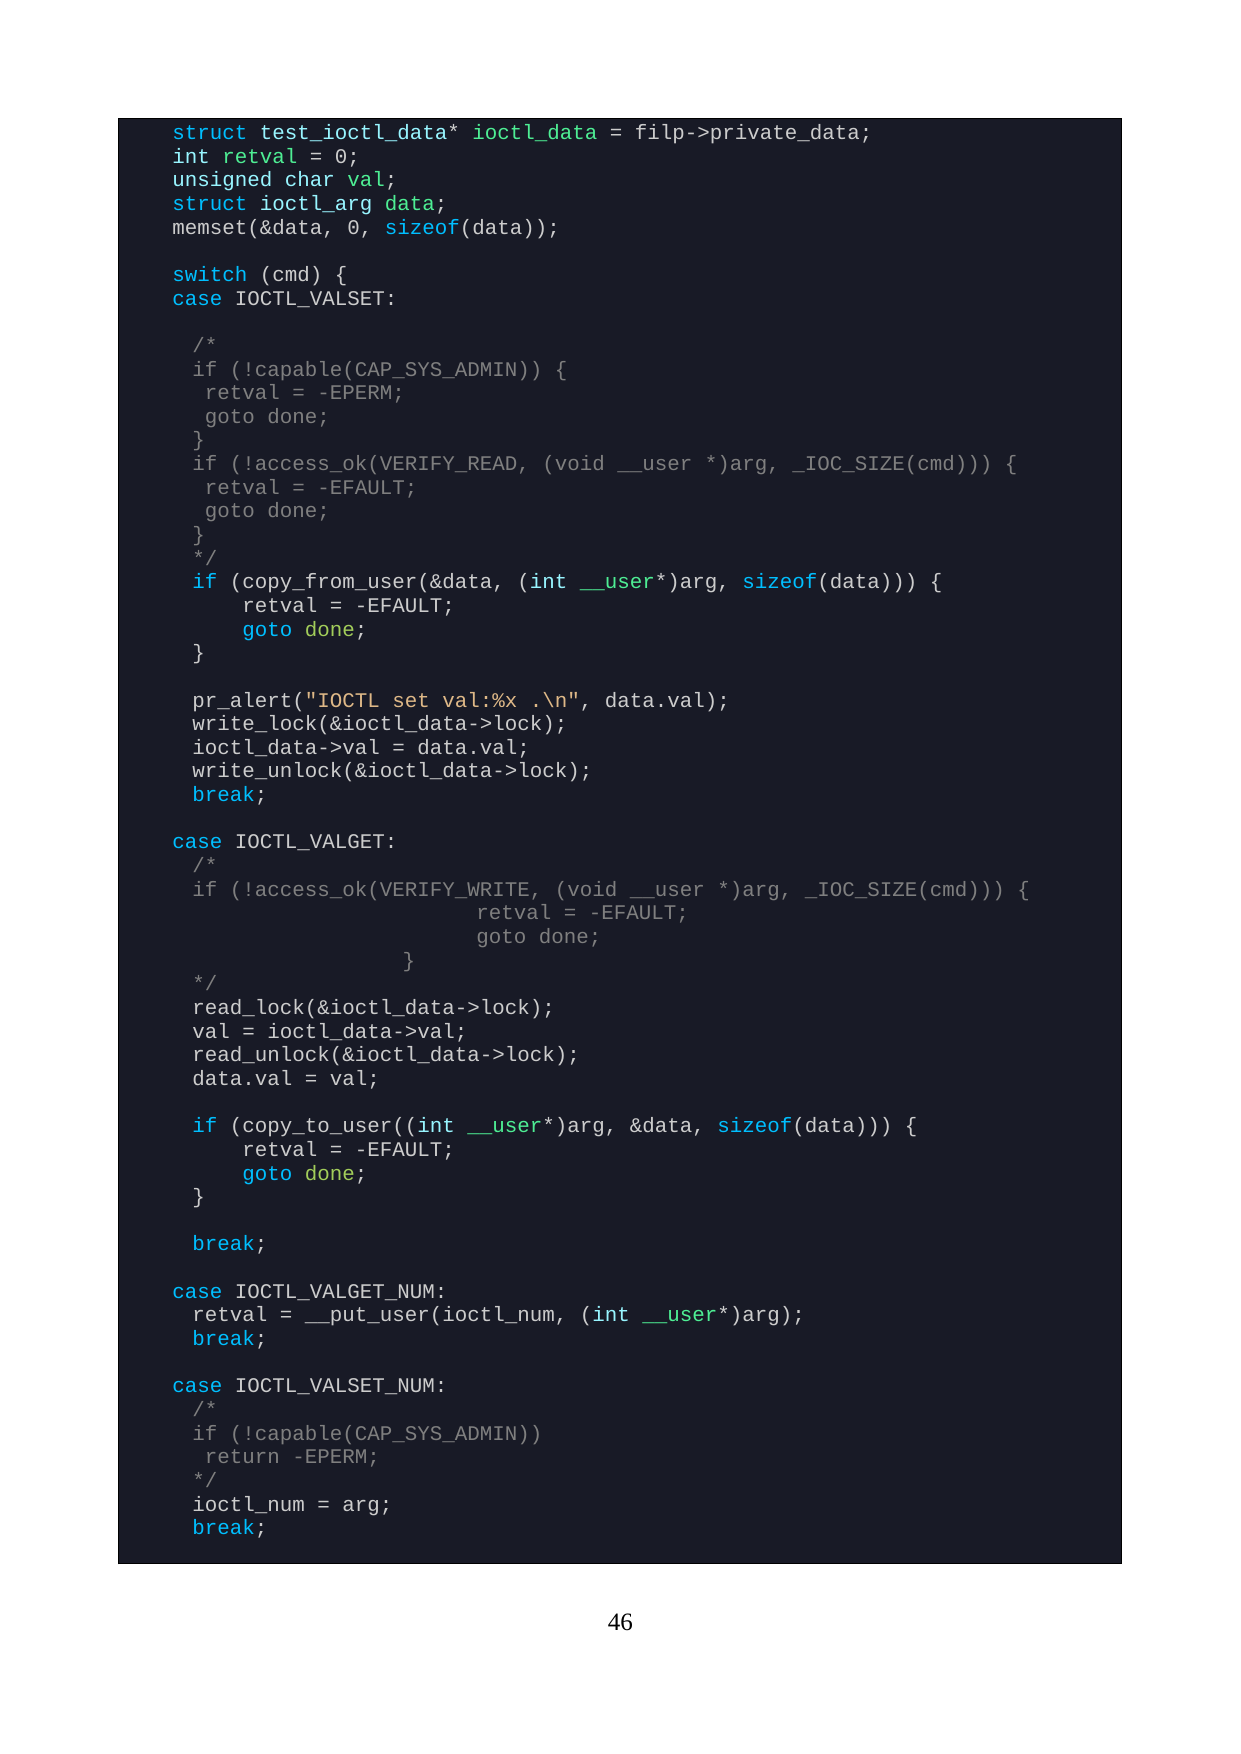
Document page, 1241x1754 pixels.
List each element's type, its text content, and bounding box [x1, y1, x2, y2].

text data.val = val; [119, 1064, 1121, 1088]
text /* [119, 851, 1121, 875]
text if (!access_ok(VERIFY_WRITE, (void __user *)arg, _IOC_SIZE(cmd))) { [119, 875, 1121, 898]
text */ [119, 544, 1121, 567]
text goto done; [119, 1158, 1121, 1182]
text return -EPERM; [119, 1442, 1121, 1466]
text int retval = 0; [119, 142, 1121, 165]
text memset(&data, 0, sizeof(data)); [119, 213, 1121, 236]
text if (!capable(CAP_SYS_ADMIN)) { [119, 354, 1121, 378]
text */ [119, 1466, 1121, 1489]
text break; [119, 780, 1121, 804]
text if (!capable(CAP_SYS_ADMIN)) [119, 1419, 1121, 1442]
text pr_alert("IOCTL set val:%x .\n", data.val); [119, 686, 1121, 709]
text write_lock(&ioctl_data->lock); [119, 709, 1121, 733]
text switch (cmd) { [119, 260, 1121, 284]
text struct test_ioctl_data* ioctl_data = filp->private_data; [119, 119, 1121, 142]
text write_unlock(&ioctl_data->lock); [119, 757, 1121, 780]
text } [119, 946, 1121, 969]
text retval = -EFAULT; [119, 898, 1121, 922]
text ioctl_num = arg; [119, 1489, 1121, 1513]
text break; [119, 1324, 1121, 1348]
text } [119, 638, 1121, 662]
text case IOCTL_VALGET: [119, 827, 1121, 851]
text break; [119, 1229, 1121, 1253]
text goto done; [119, 496, 1121, 520]
text /* [119, 1395, 1121, 1419]
text read_lock(&ioctl_data->lock); [119, 993, 1121, 1017]
text case IOCTL_VALSET: [119, 284, 1121, 307]
text case IOCTL_VALGET_NUM: [119, 1277, 1121, 1300]
text struct ioctl_arg data; [119, 189, 1121, 213]
text break; [119, 1513, 1121, 1537]
text unsigned char val; [119, 165, 1121, 189]
text if (copy_to_user((int __user*)arg, &data, sizeof(data))) { [119, 1111, 1121, 1135]
text } [119, 426, 1121, 449]
text if (!access_ok(VERIFY_READ, (void __user *)arg, _IOC_SIZE(cmd))) { [119, 449, 1121, 473]
text retval = -EFAULT; [119, 591, 1121, 615]
text read_unlock(&ioctl_data->lock); [119, 1040, 1121, 1064]
text goto done; [119, 402, 1121, 426]
text retval = -EFAULT; [119, 1135, 1121, 1158]
text } [119, 1182, 1121, 1206]
text if (copy_from_user(&data, (int __user*)arg, sizeof(data))) { [119, 567, 1121, 591]
text /* [119, 331, 1121, 354]
text goto done; [119, 922, 1121, 946]
text ioctl_data->val = data.val; [119, 733, 1121, 757]
text retval = __put_user(ioctl_num, (int __user*)arg); [119, 1300, 1121, 1324]
text goto done; [119, 615, 1121, 638]
text retval = -EFAULT; [119, 473, 1121, 496]
text */ [119, 969, 1121, 993]
text retval = -EPERM; [119, 378, 1121, 402]
text val = ioctl_data->val; [119, 1017, 1121, 1040]
text case IOCTL_VALSET_NUM: [119, 1371, 1121, 1395]
text } [119, 520, 1121, 544]
